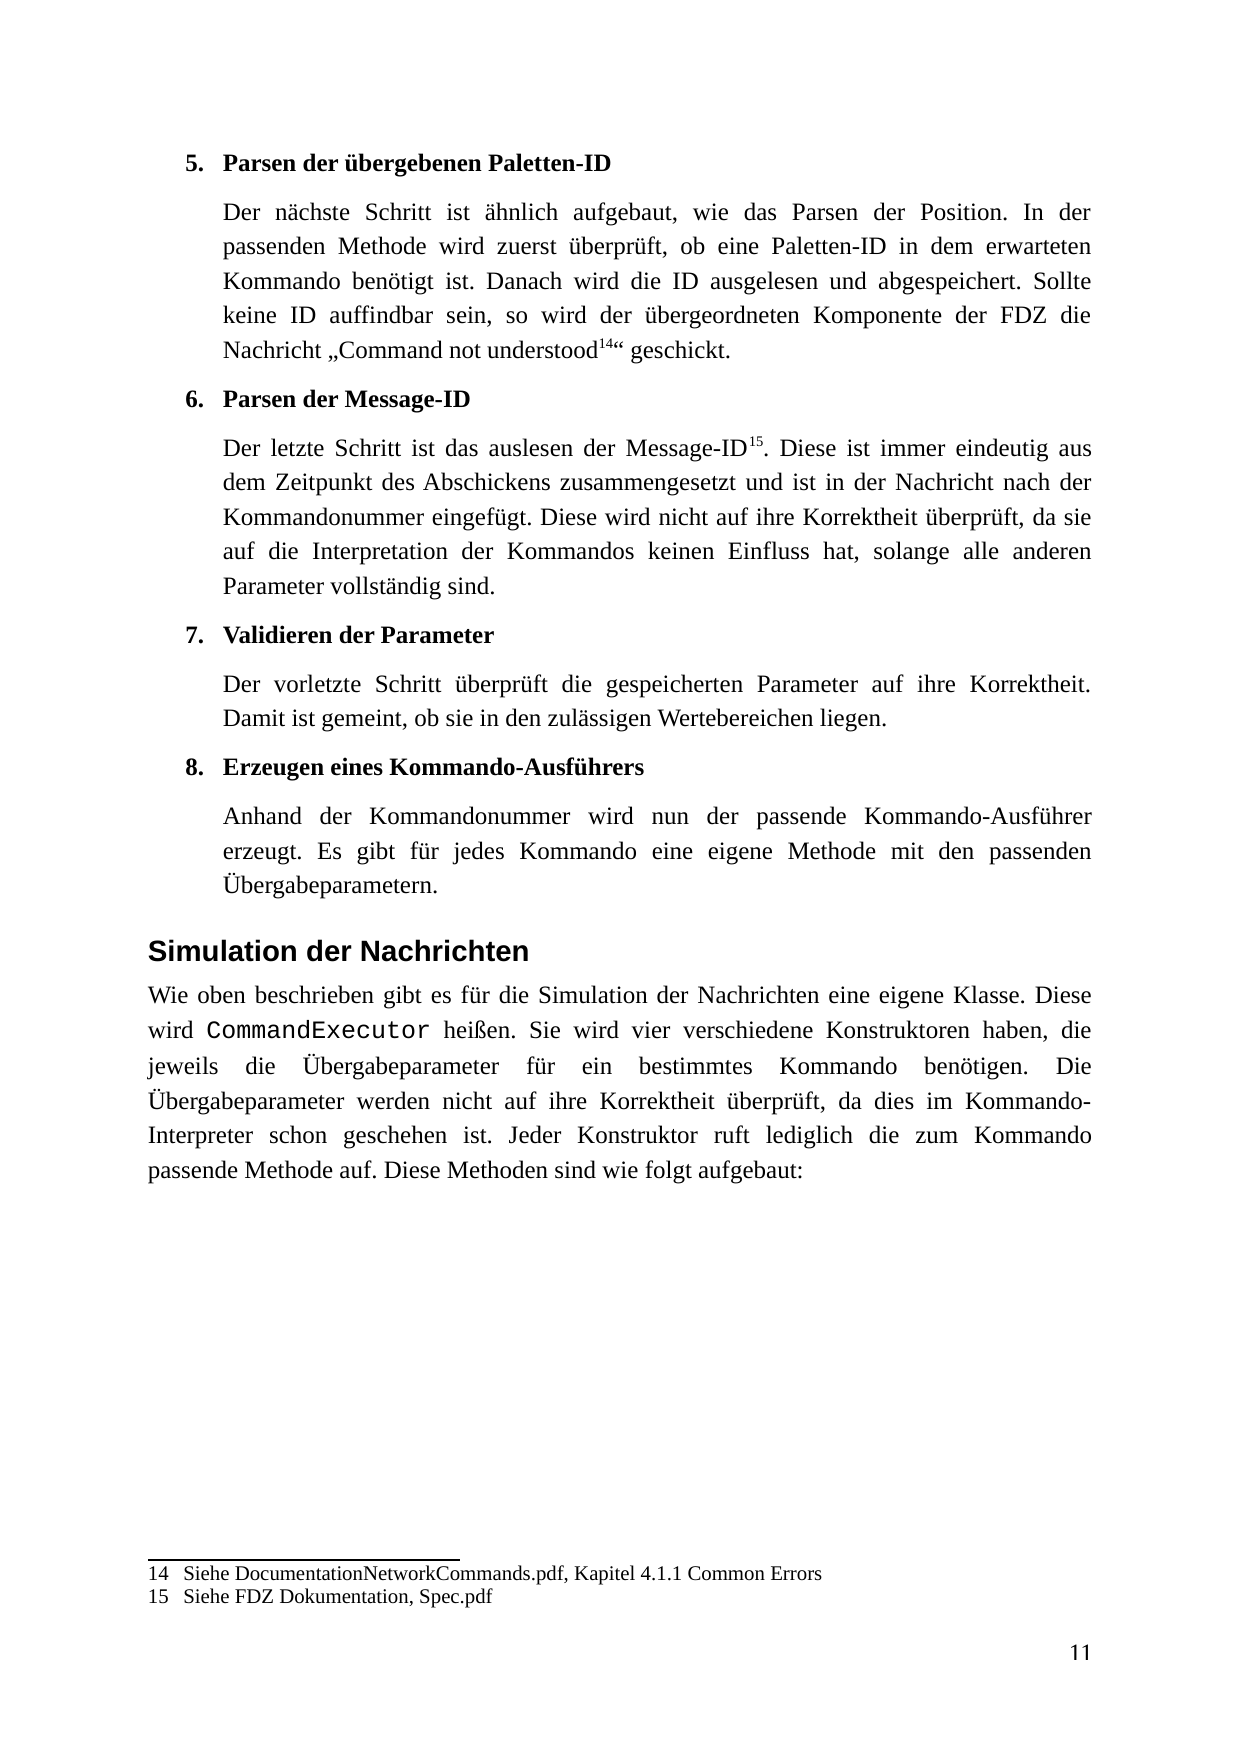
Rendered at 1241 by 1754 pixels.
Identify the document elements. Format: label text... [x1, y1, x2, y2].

list Der nächste Schritt ist ähnlich aufgebaut, wie das Parsen der Position. In der passenden Methode wird zuerst überprüft, ob eine Paletten-ID in dem erwarteten Kommando benötigt ist. Danach wird die ID ausgelesen und abgespeichert. Sollte keine ID auffindbar sein, so wird der übergeordneten Komponente der FDZ die Nachricht „Command not understood“ geschickt. [185, 197, 1092, 363]
list Der letzte Schritt ist das auslesen der Message-ID. Diese ist immer eindeutig aus dem Zeitpunkt des Abschickens zusammengesetzt und ist in der Nachricht nach der Kommandonummer eingefügt. Diese wird nicht auf ihre Korrektheit überprüft, da sie auf die Interpretation der Kommandos keinen Einfluss hat, solange alle anderen Parameter vollständig sind. [185, 433, 1092, 599]
list Siehe DocumentationNetworkCommands.pdf, Kapitel 4.1.1 Common Errors [148, 1560, 1092, 1584]
list Validieren der Parameter [185, 620, 1092, 648]
subtitle Simulation der Nachrichten [148, 934, 1092, 968]
list Siehe FDZ Dokumentation, Spec.pdf [148, 1584, 1092, 1608]
list Parsen der übergebenen Paletten-ID [185, 148, 1092, 176]
list Erzeugen eines Kommando-Ausführers [185, 752, 1092, 781]
list Parsen der Message-ID [185, 384, 1092, 412]
list Der vorletzte Schritt überprüft die gespeicherten Parameter auf ihre Korrektheit. Damit ist gemeint, ob sie in den zulässigen Wertebereichen liegen. [185, 669, 1092, 732]
list Anhand der Kommandonummer wird nun der passende Kommando-Ausführer erzeugt. Es gibt für jedes Kommando eine eigene Methode mit den passenden Übergabeparametern. [185, 801, 1092, 899]
text Wie oben beschrieben gibt es für die Simulation der Nachrichten eine eigene Klasse. Diese wird CommandExecutor heißen. Sie wird vier verschiedene Konstruktoren haben, die jeweils die Übergabeparameter für ein bestimmtes Kommando benötigen. Die Übergabeparameter werden nicht auf ihre Korrektheit überprüft, da dies im Kommando-Interpreter schon geschehen ist. Jeder Konstruktor ruft lediglich die zum Kommando passende Methode auf. Diese Methoden sind wie folgt aufgebaut: [148, 980, 1092, 1183]
